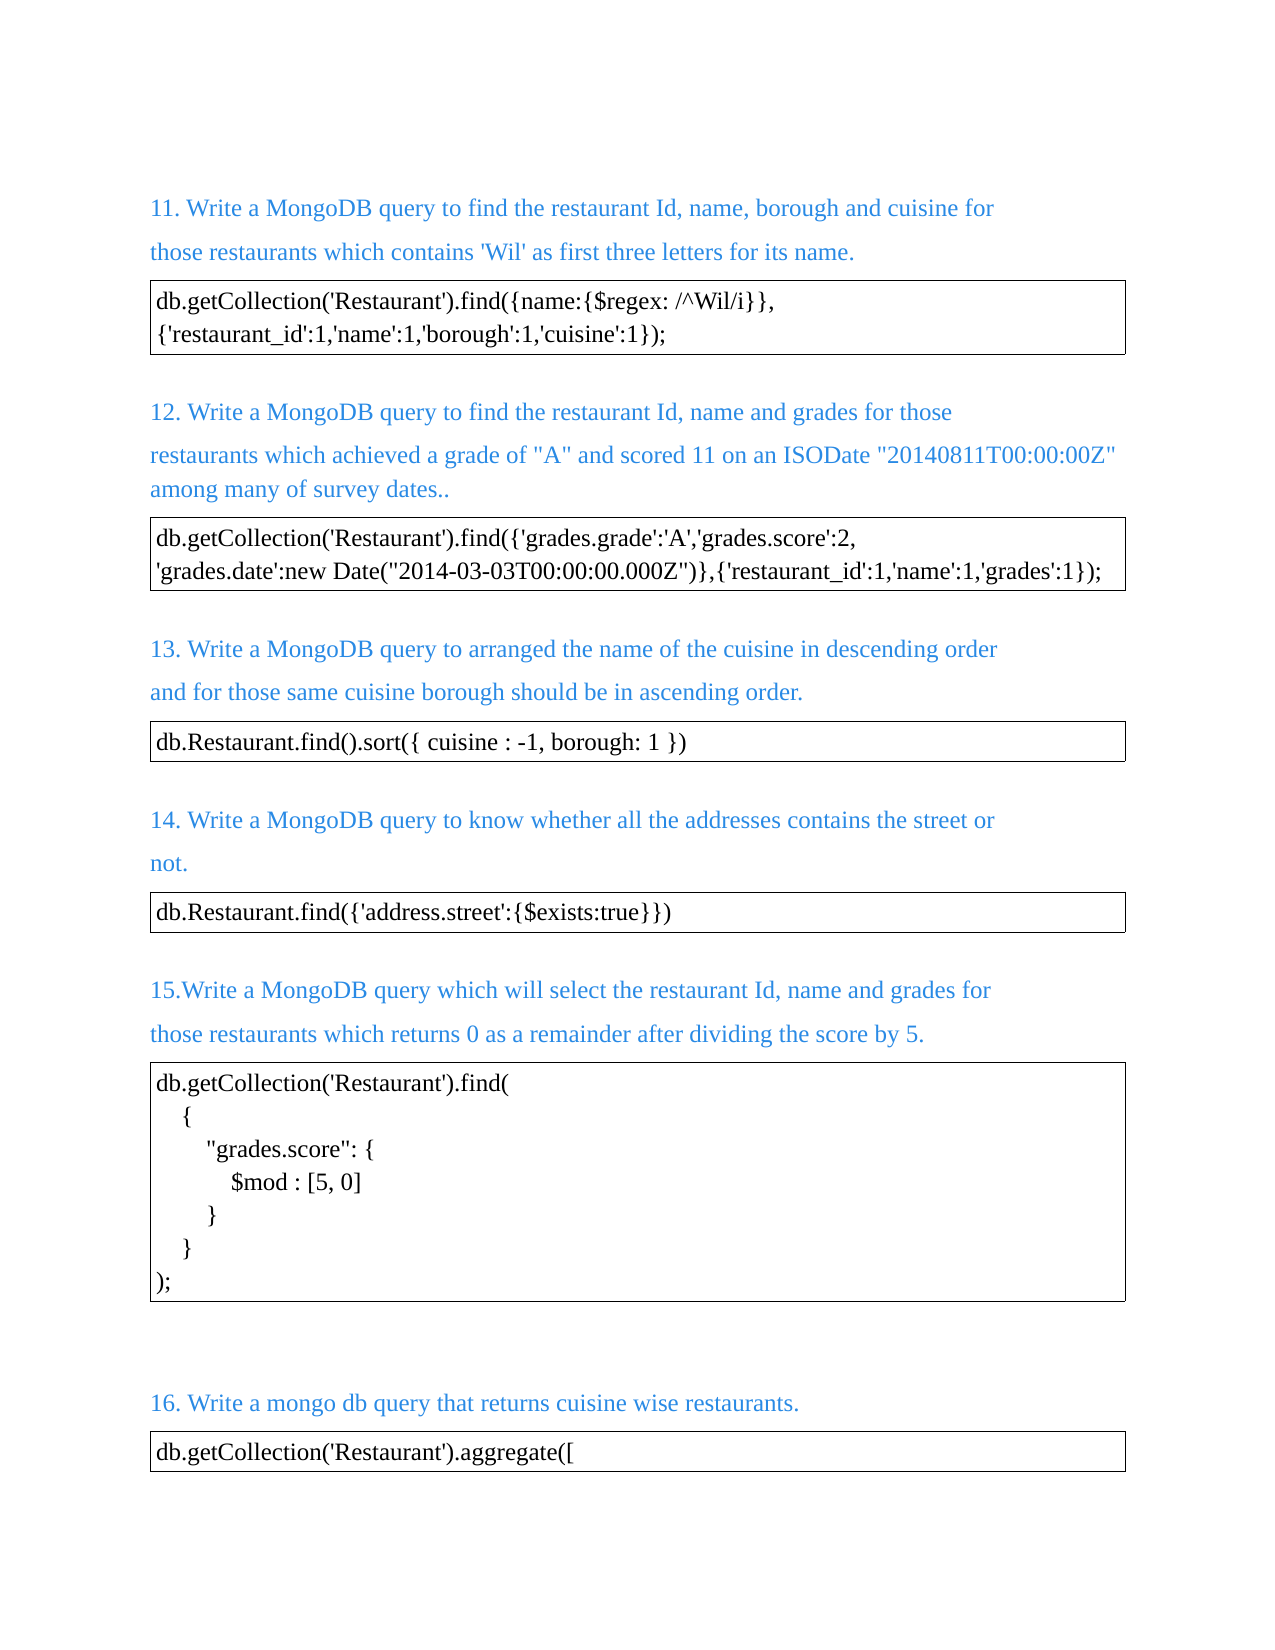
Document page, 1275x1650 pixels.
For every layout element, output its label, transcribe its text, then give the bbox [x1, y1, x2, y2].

text and for those same cuisine borough should be in ascending order. [150, 677, 1125, 706]
text those restaurants which returns 0 as a remainder after dividing the score by 5. [150, 1019, 1125, 1048]
table_header db.getCollection('Restaurant').find({name:{$regex: /^Wil/i}},{'restaurant_id':1,'name':1,'borough':1,'cuisine':1}); [151, 281, 1125, 354]
text 12. Write a MongoDB query to find the restaurant Id, name and grades for those [150, 397, 1125, 426]
table_header db.Restaurant.find().sort({ cuisine : -1, borough: 1 }) [151, 722, 1125, 761]
text 13. Write a MongoDB query to arranged the name of the cuisine in descending order [150, 634, 1125, 663]
text 14. Write a MongoDB query to know whether all the addresses contains the street or [150, 805, 1125, 833]
table_header db.getCollection('Restaurant').find({'grades.grade':'A','grades.score':2, 'grades.date':new Date("2014-03-03T00:00:00.000Z")},{'restaurant_id':1,'name':1,'grades':1}); [151, 518, 1125, 590]
text 16. Write a mongo db query that returns cuisine wise restaurants. [150, 1388, 1125, 1416]
text those restaurants which contains 'Wil' as first three letters for its name. [150, 237, 1125, 266]
text 15.Write a MongoDB query which will select the restaurant Id, name and grades for [150, 975, 1125, 1004]
text restaurants which achieved a grade of "A" and scored 11 on an ISODate "2014­08­11T00:00:00Z" among many of survey dates.. [150, 441, 1125, 502]
text not. [150, 848, 1125, 877]
text 11. Write a MongoDB query to find the restaurant Id, name, borough and cuisine for [150, 193, 1125, 222]
table_header db.getCollection('Restaurant').aggregate([ [151, 1432, 1125, 1471]
table_header db.getCollection('Restaurant').find( { "grades.score": { $mod : [5, 0] } } ); [151, 1063, 1125, 1301]
table_header db.Restaurant.find({'address.street':{$exists:true}}) [151, 893, 1125, 932]
